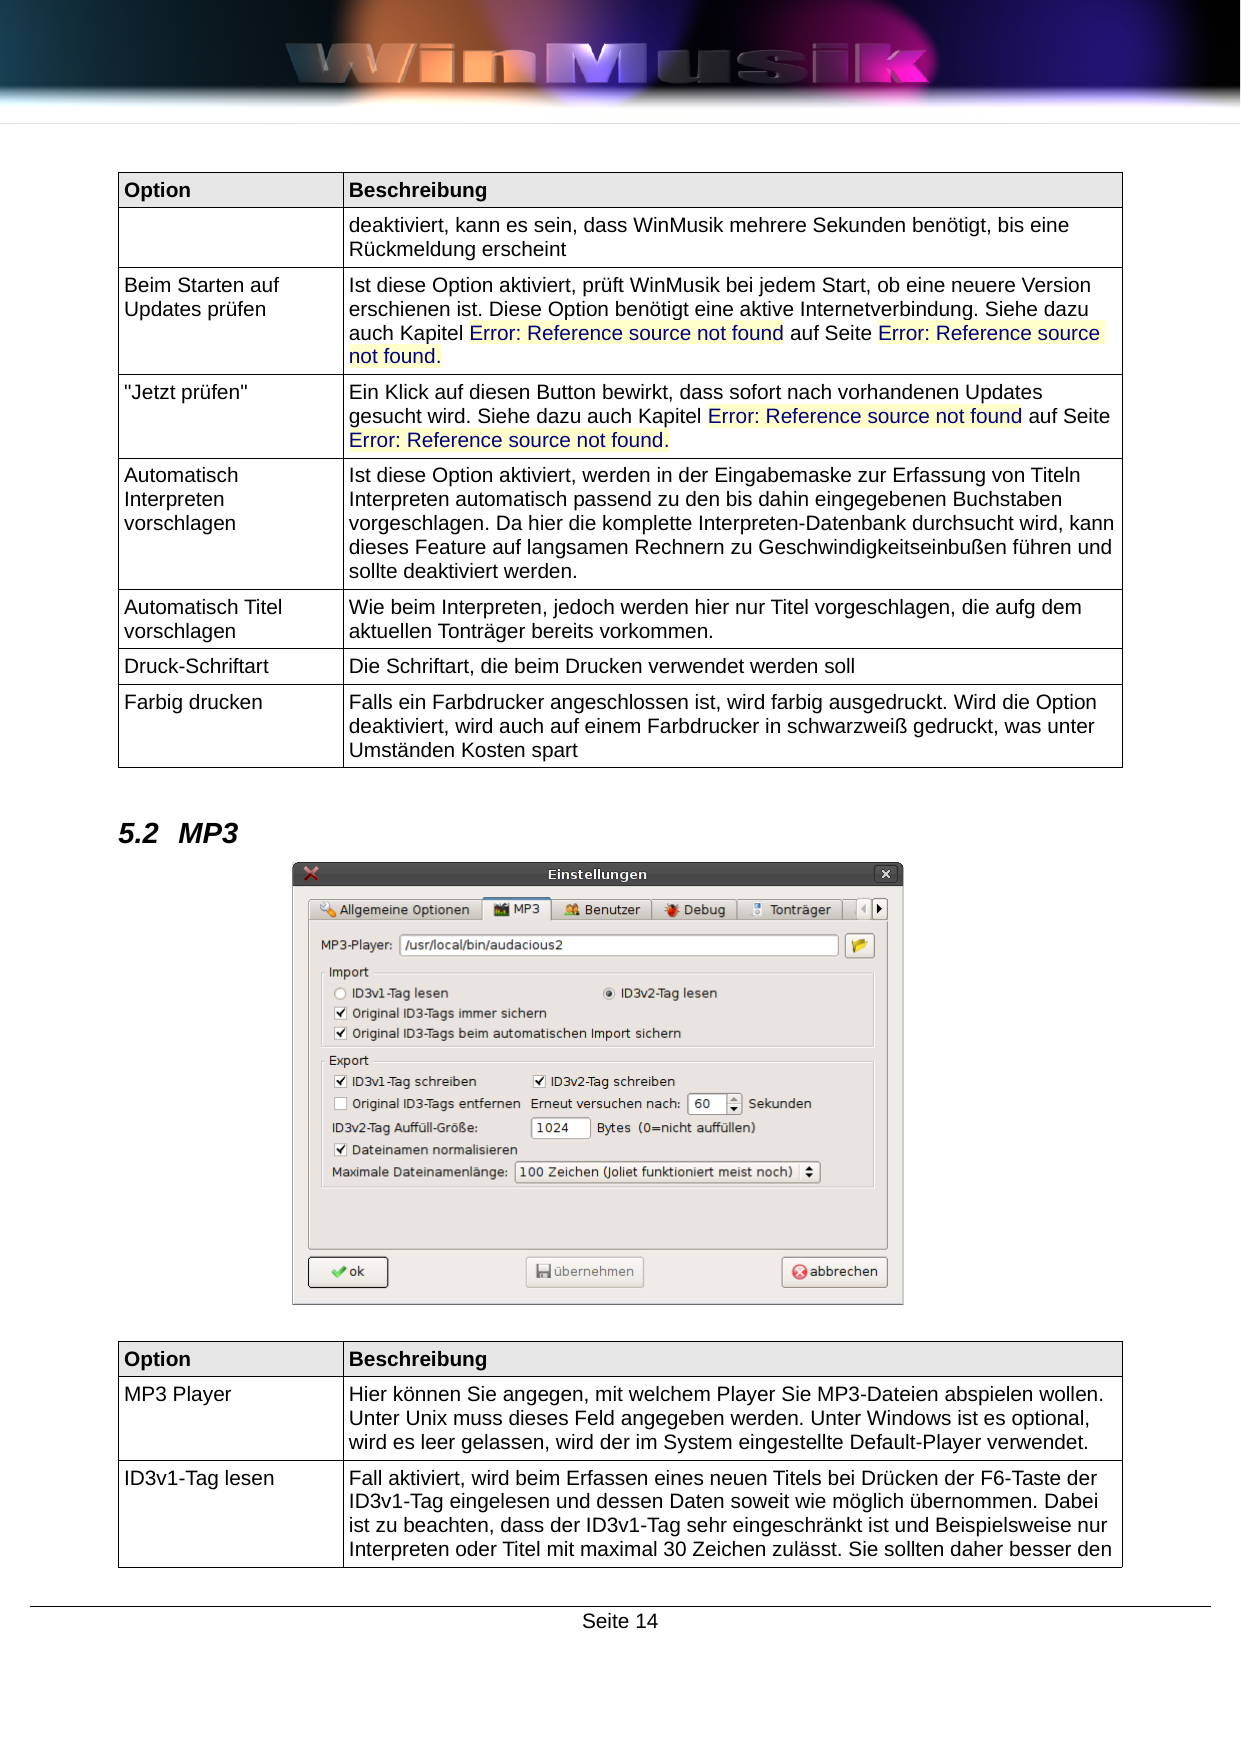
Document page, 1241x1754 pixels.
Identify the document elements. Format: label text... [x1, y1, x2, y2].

table_cell Hier können Sie angegen, mit welchem Player Sie MP3-Dateien abspielen wollen. Unter Unix muss dieses Feld angegeben werden. Unter Windows ist es optional, wird es leer gelassen, wird der im System eingestellte Default-Player verwendet. [344, 1377, 1122, 1459]
table_cell Farbig drucken [119, 685, 343, 767]
table_cell deaktiviert, kann es sein, dass WinMusik mehrere Sekunden benötigt, bis eine Rückmeldung erscheint [344, 208, 1122, 267]
table_cell Fall aktiviert, wird beim Erfassen eines neuen Titels bei Drücken der F6-Taste der ID3v1-Tag eingelesen und dessen Daten soweit wie möglich übernommen. Dabei ist zu beachten, dass der ID3v1-Tag sehr eingeschränkt ist und Beispielsweise nur Interpreten oder Titel mit maximal 30 Zeichen zulässt. Sie sollten daher besser den [344, 1461, 1122, 1567]
table_header Option [119, 1342, 343, 1376]
table_cell Ist diese Option aktiviert, prüft WinMusik bei jedem Start, ob eine neuere Version erschienen ist. Diese Option benötigt eine aktive Internetverbindung. Siehe dazu auch Kapitel Error: Reference source not found auf Seite Error: Reference source not found. [344, 268, 1122, 374]
table_cell Falls ein Farbdrucker angeschlossen ist, wird farbig ausgedruckt. Wird die Option deaktiviert, wird auch auf einem Farbdrucker in schwarzweiß gedruckt, was unter Umständen Kosten spart [344, 685, 1122, 767]
table_cell Ist diese Option aktiviert, werden in der Eingabemaske zur Erfassung von Titeln Interpreten automatisch passend zu den bis dahin eingegebenen Buchstaben vorgeschlagen. Da hier die komplette Interpreten-Datenbank durchsucht wird, kann dieses Feature auf langsamen Rechnern zu Geschwindigkeitseinbußen führen und sollte deaktiviert werden. [344, 459, 1122, 589]
table_cell Ein Klick auf diesen Button bewirkt, dass sofort nach vorhandenen Updates gesucht wird. Siehe dazu auch Kapitel Error: Reference source not found auf Seite Error: Reference source not found. [344, 375, 1122, 457]
table_cell "Jetzt prüfen" [119, 375, 343, 457]
table_cell [119, 208, 343, 267]
subtitle MP3 [118, 816, 1122, 850]
table_cell Beim Starten auf Updates prüfen [119, 268, 343, 374]
table_cell Wie beim Interpreten, jedoch werden hier nur Titel vorgeschlagen, die aufg dem aktuellen Tonträger bereits vorkommen. [344, 590, 1122, 648]
table_header Beschreibung [344, 1342, 1122, 1376]
table_header Beschreibung [344, 173, 1122, 207]
table_cell MP3 Player [119, 1377, 343, 1459]
table_cell Automatisch Titel vorschlagen [119, 590, 343, 648]
table_cell Automatisch Interpreten vorschlagen [119, 459, 343, 589]
table_cell Die Schriftart, die beim Drucken verwendet werden soll [344, 649, 1122, 684]
table_cell Druck-Schriftart [119, 649, 343, 684]
picture [292, 862, 904, 1305]
table_header Option [119, 173, 343, 207]
table_cell ID3v1-Tag lesen [119, 1461, 343, 1567]
